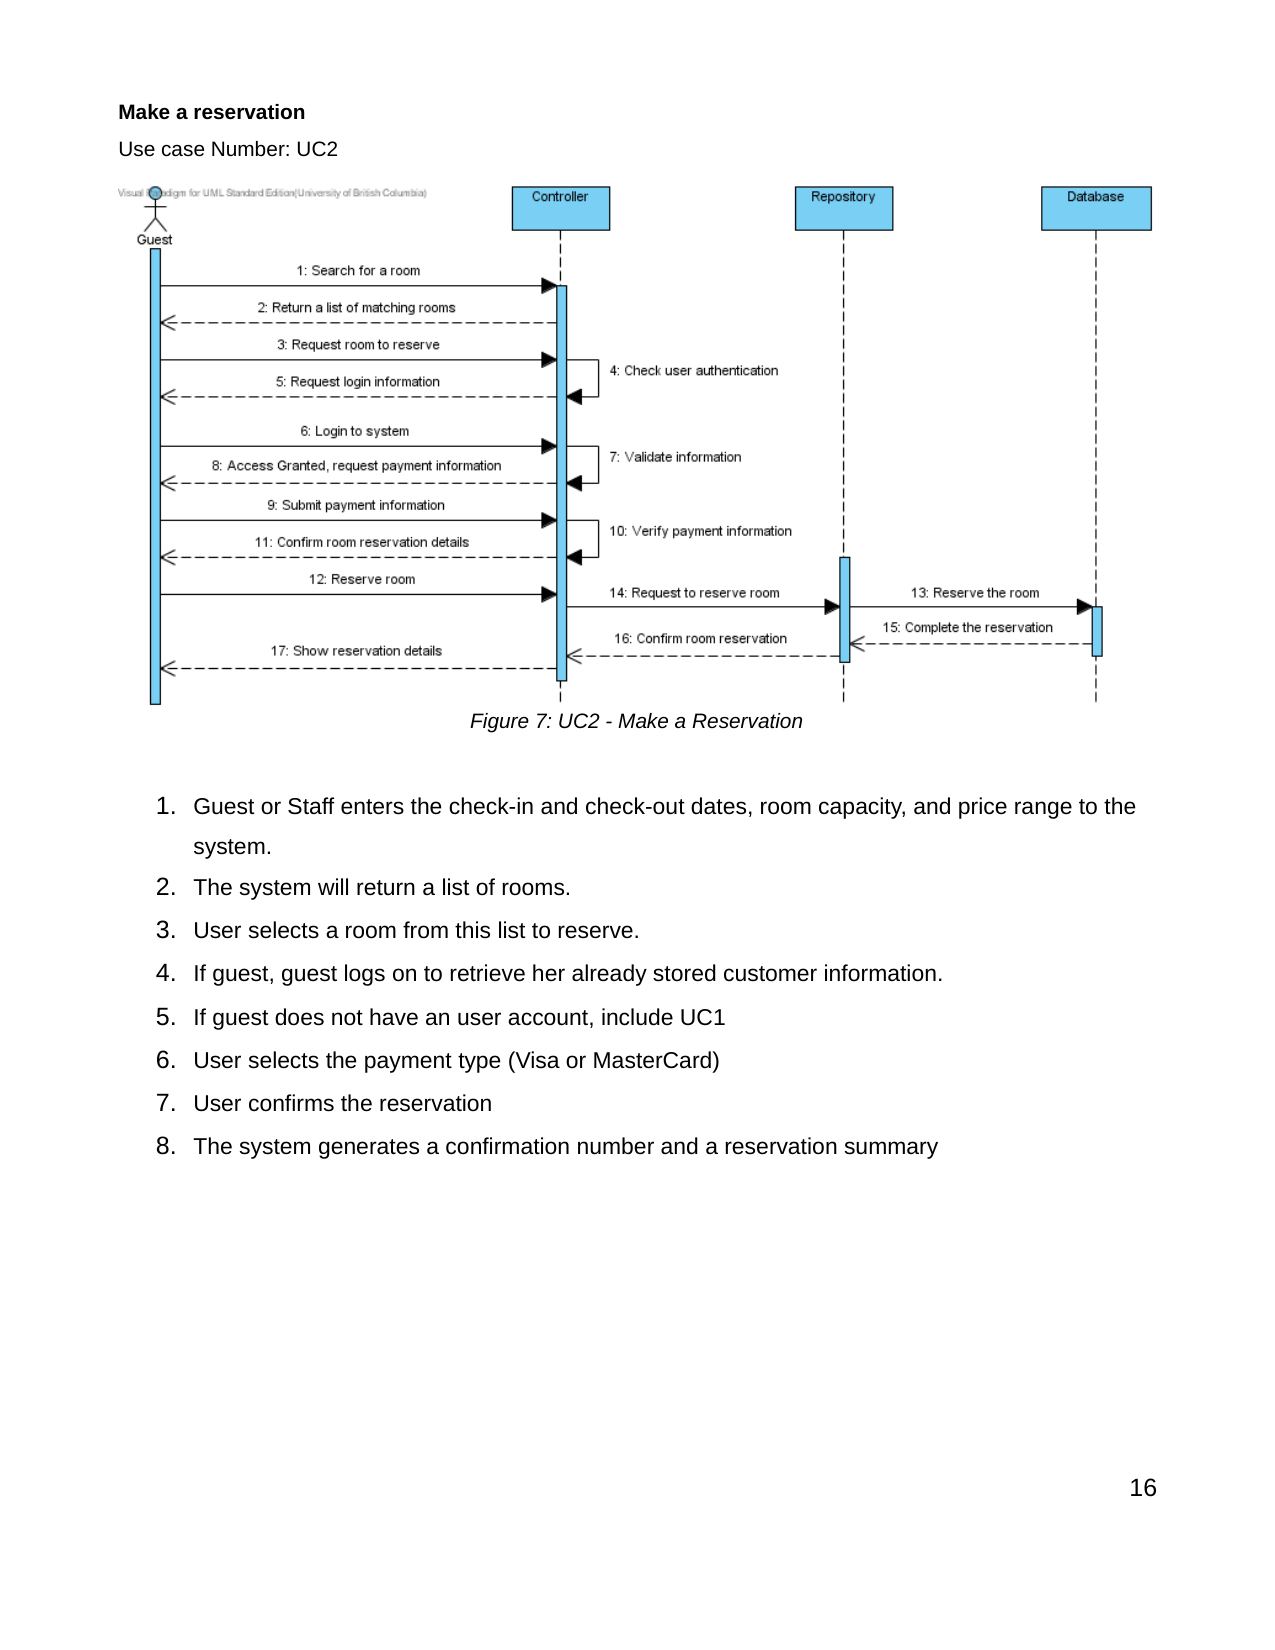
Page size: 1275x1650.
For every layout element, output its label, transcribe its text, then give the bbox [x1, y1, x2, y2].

subtitle Make a reservation [118, 100, 1157, 124]
list User confirms the reservation [156, 1088, 1157, 1116]
list User selects the payment type (Visa or MasterCard) [156, 1044, 1157, 1073]
text Figure 7: UC2 - Make a Reservation [118, 710, 1157, 733]
picture [118, 185, 1157, 710]
list The system generates a confirmation number and a reservation summary [156, 1131, 1157, 1159]
list If guest does not have an user account, include UC1 [156, 1001, 1157, 1030]
text Use case Number: UC2 [118, 136, 1157, 160]
list Guest or Staff enters the check-in and check-out dates, room capacity, and price range to the system. [156, 791, 1157, 859]
list If guest, guest logs on to retrieve her already stored customer information. [156, 958, 1157, 987]
list User selects a room from this list to reserve. [156, 915, 1157, 944]
list The system will return a list of rooms. [156, 872, 1157, 901]
